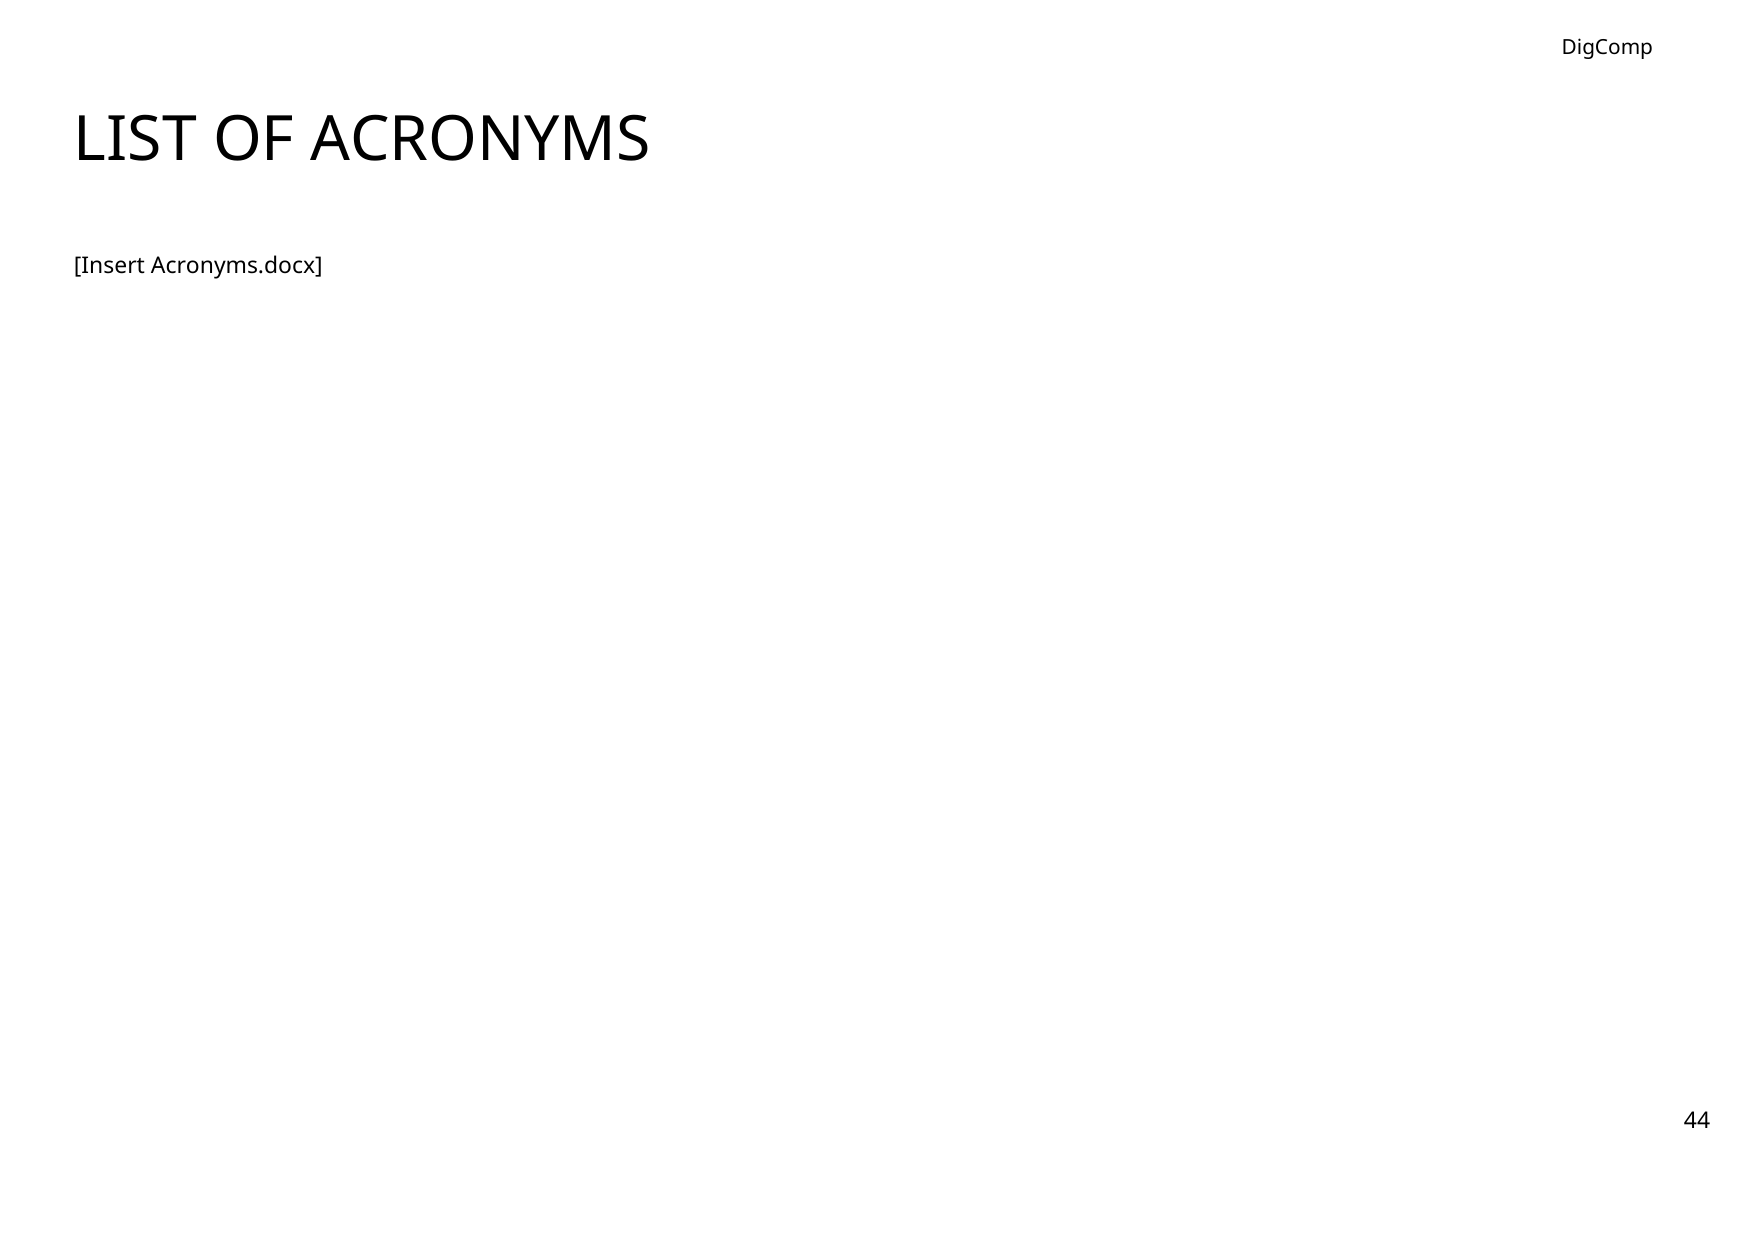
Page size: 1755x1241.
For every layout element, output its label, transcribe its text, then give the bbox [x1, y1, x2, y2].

subtitle LIST OF ACRONYMS [74, 93, 1710, 179]
text [Insert Acronyms.docx] [74, 249, 1710, 280]
